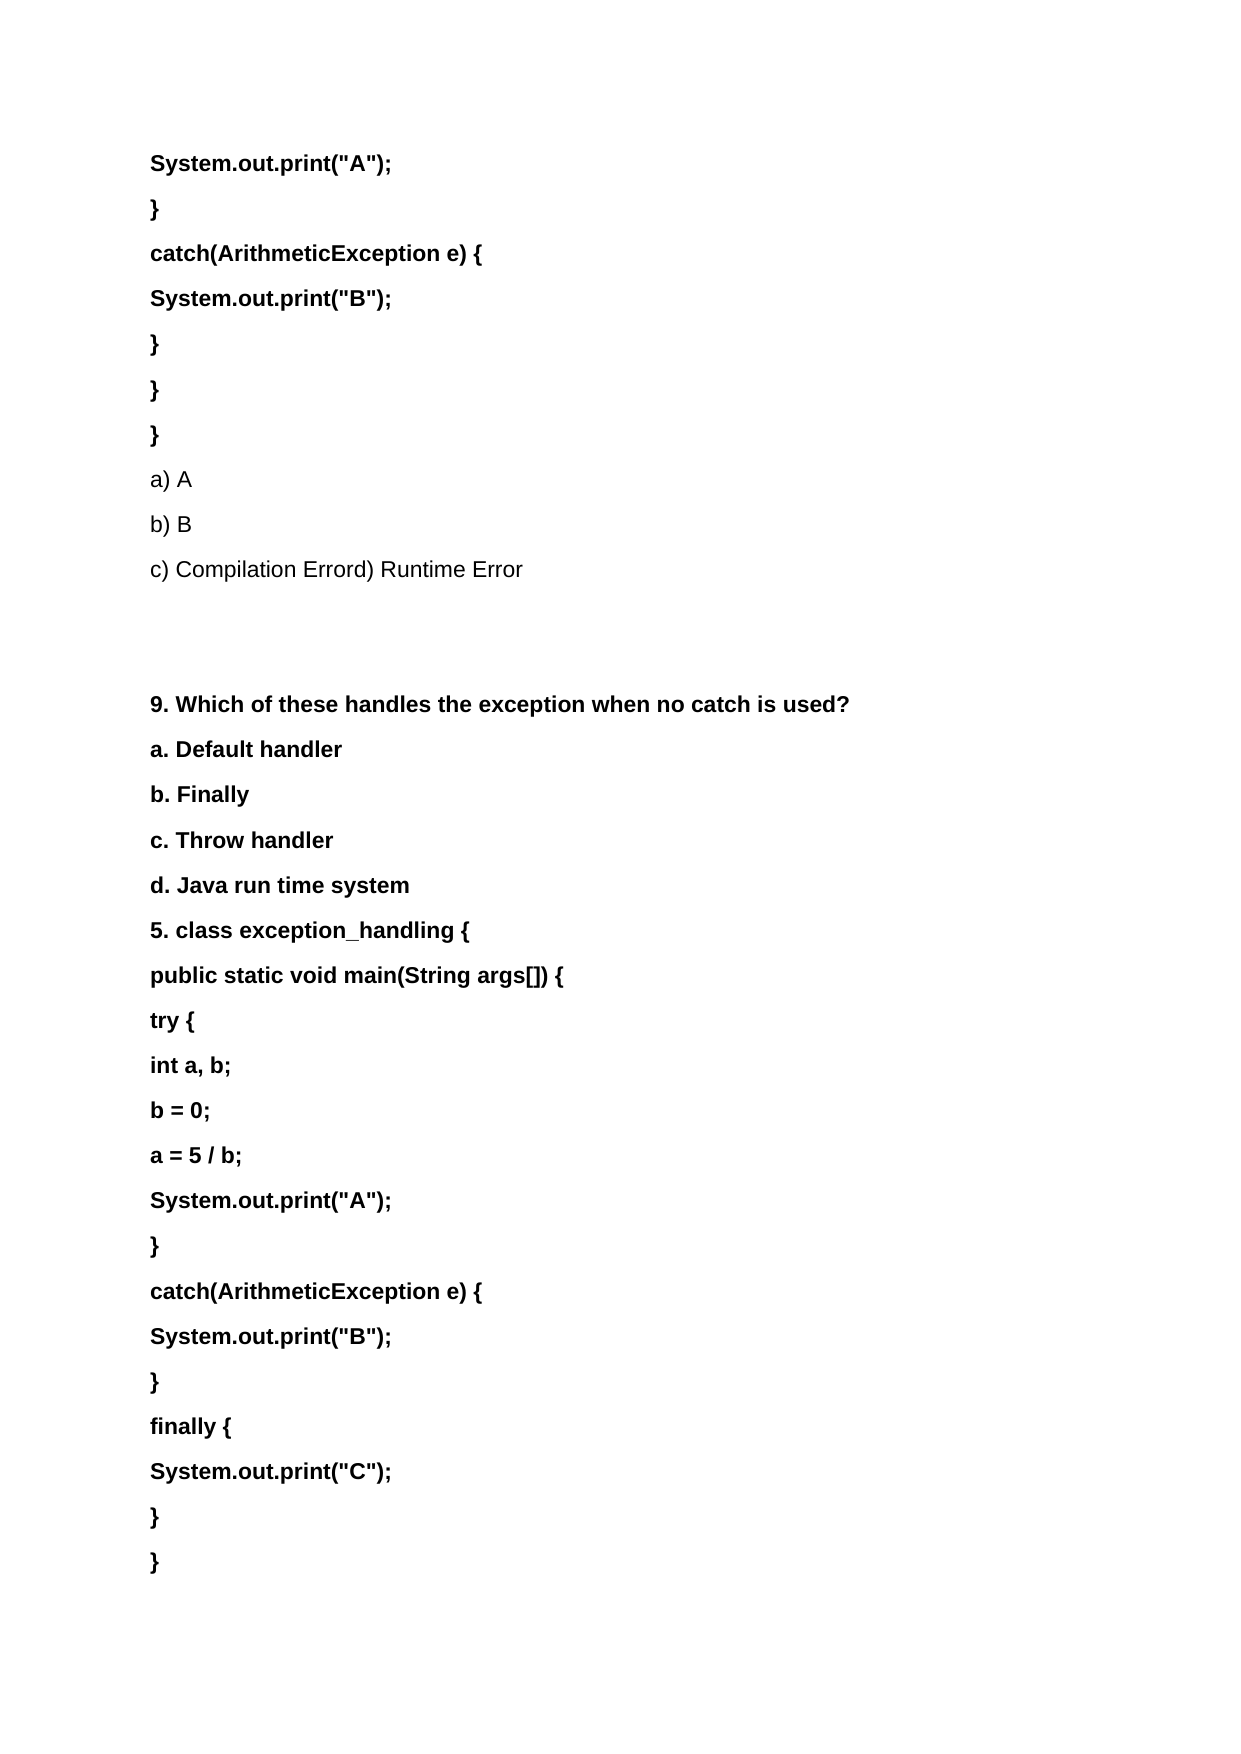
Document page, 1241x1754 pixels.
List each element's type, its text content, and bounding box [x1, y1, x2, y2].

text d. Java run time system [150, 872, 1090, 898]
text finally { [150, 1413, 1090, 1439]
text } [150, 421, 1090, 447]
text } [150, 1548, 1090, 1574]
text System.out.print("C"); [150, 1458, 1090, 1484]
text c. Throw handler [150, 827, 1090, 853]
text catch(ArithmeticException e) { [150, 1278, 1090, 1304]
text System.out.print("B"); [150, 1323, 1090, 1349]
text } [150, 1368, 1090, 1394]
text a = 5 / b; [150, 1142, 1090, 1169]
text a) A [150, 466, 1090, 492]
text System.out.print("B"); [150, 285, 1090, 312]
text public static void main(String args[]) { [150, 962, 1090, 988]
text } [150, 1503, 1090, 1529]
text b) B [150, 511, 1090, 537]
text a. Default handler [150, 736, 1090, 763]
text int a, b; [150, 1052, 1090, 1078]
text 5. class exception_handling { [150, 917, 1090, 943]
text c) Compilation Errord) Runtime Error [150, 556, 1090, 582]
text System.out.print("A"); [150, 150, 1090, 176]
text catch(ArithmeticException e) { [150, 240, 1090, 267]
text 9. Which of these handles the exception when no catch is used? [150, 691, 1090, 718]
text } [150, 195, 1090, 221]
text } [150, 1232, 1090, 1259]
text } [150, 330, 1090, 357]
text try { [150, 1007, 1090, 1033]
text b = 0; [150, 1097, 1090, 1123]
text b. Finally [150, 781, 1090, 808]
text System.out.print("A"); [150, 1187, 1090, 1214]
text } [150, 376, 1090, 402]
